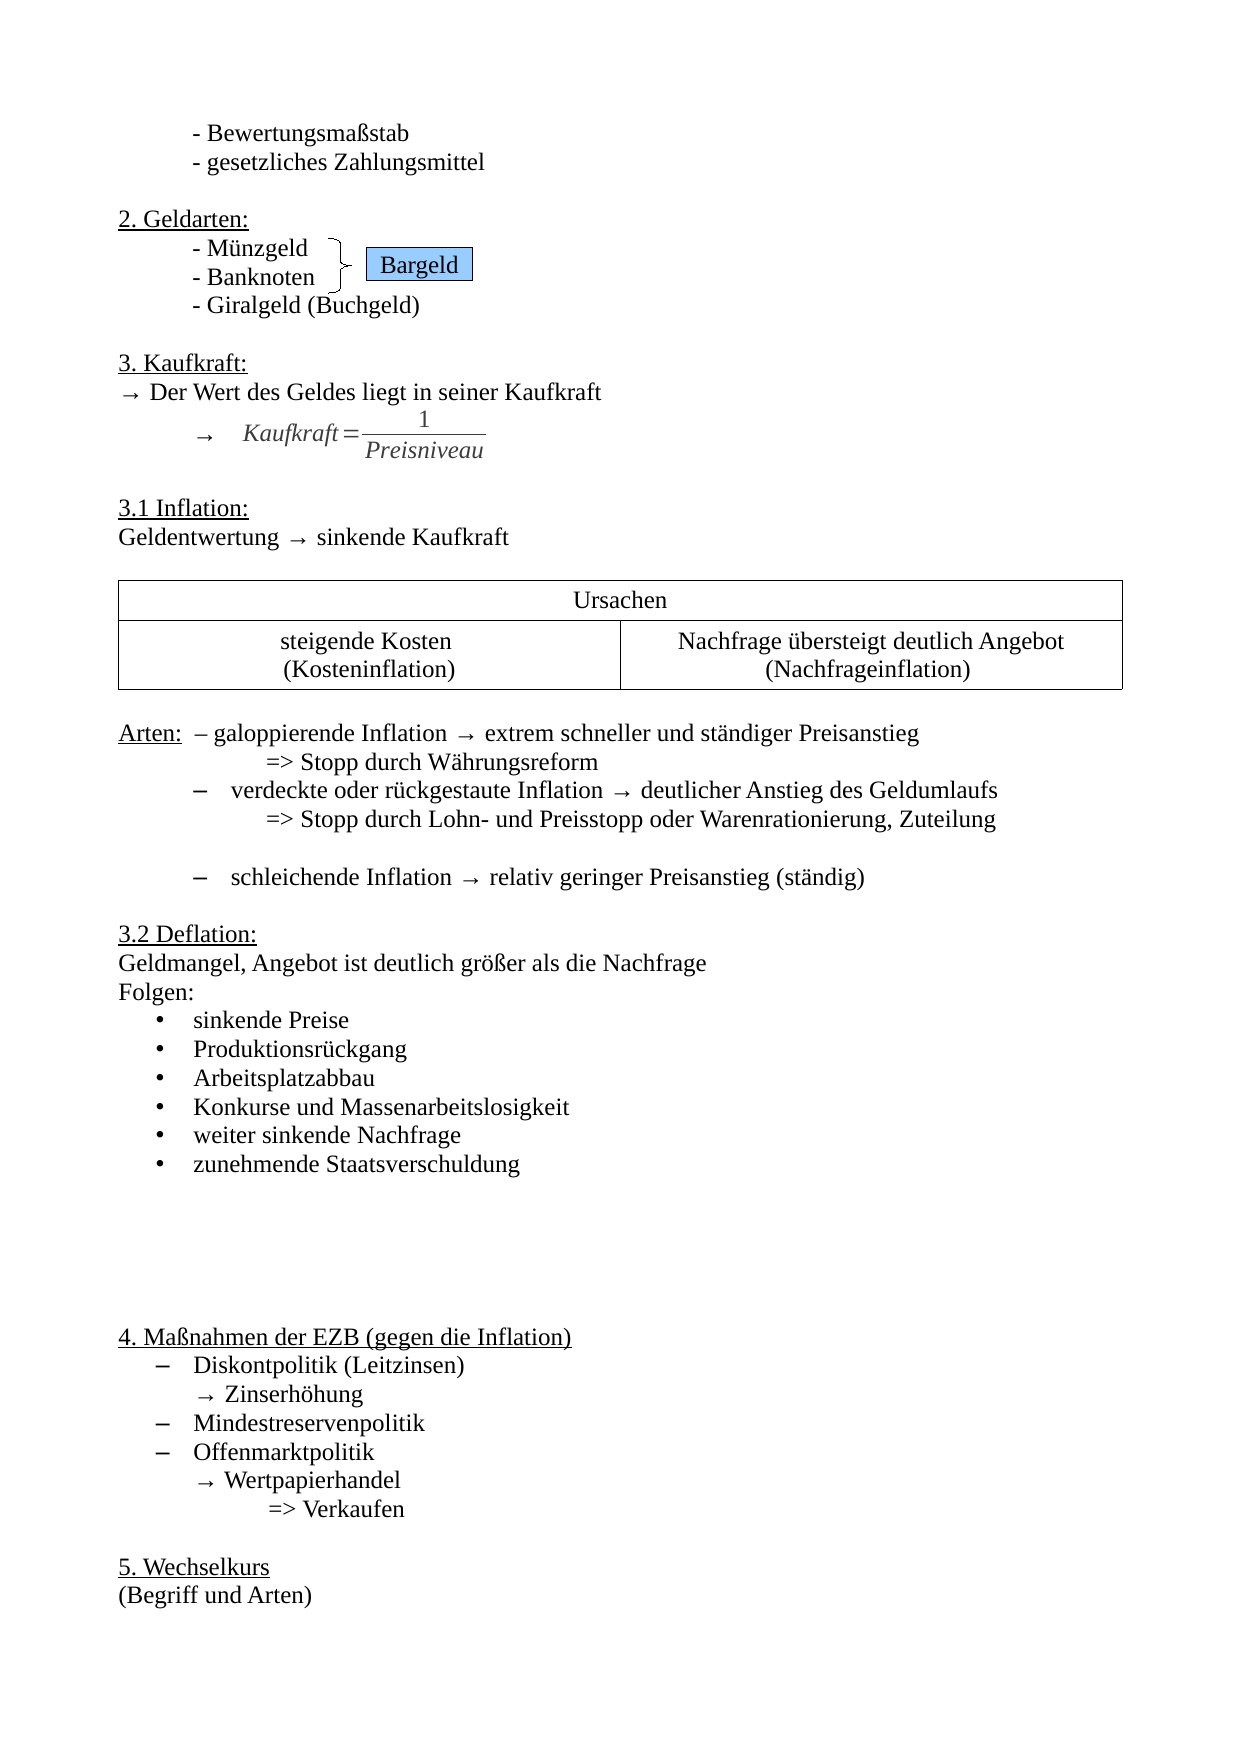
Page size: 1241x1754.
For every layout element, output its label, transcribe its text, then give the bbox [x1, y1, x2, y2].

text → [118, 406, 1122, 464]
text (Begriff und Arten) [118, 1580, 1122, 1609]
list Diskontpolitik (Leitzinsen) [156, 1350, 1122, 1379]
list Konkurse und Massenarbeitslosigkeit [156, 1092, 1122, 1120]
list weiter sinkende Nachfrage [156, 1120, 1122, 1149]
text => Stopp durch Lohn- und Preisstopp oder Warenrationierung, Zuteilung [118, 804, 1122, 833]
list Arbeitsplatzabbau [156, 1063, 1122, 1092]
table_header Ursachen [119, 581, 1122, 620]
text Geldmangel, Angebot ist deutlich größer als die Nachfrage [118, 948, 1122, 977]
text 2. Geldarten: [118, 204, 1122, 233]
text Geldentwertung → sinkende Kaufkraft [118, 522, 1122, 551]
text - Bewertungsmaßstab [118, 118, 1122, 147]
text - Banknoten [118, 262, 1122, 291]
list → Wertpapierhandel [156, 1465, 1122, 1494]
text 5. Wechselkurs [118, 1552, 1122, 1580]
text 3.1 Inflation: [118, 493, 1122, 522]
text - Giralgeld (Buchgeld) [118, 291, 1122, 319]
list Produktionsrückgang [156, 1034, 1122, 1063]
table_cell Nachfrage übersteigt deutlich Angebot (Nachfrageinflation) [621, 621, 1122, 689]
text 4. Maßnahmen der EZB (gegen die Inflation) [118, 1322, 1122, 1350]
text => Stopp durch Währungsreform [118, 747, 1122, 775]
text - gesetzliches Zahlungsmittel [118, 147, 1122, 176]
list zunehmende Staatsverschuldung [156, 1149, 1122, 1178]
text - Münzgeld [118, 233, 1122, 262]
text 3.2 Deflation: [118, 919, 1122, 948]
text Arten: – galoppierende Inflation → extrem schneller und ständiger Preisanstieg [118, 718, 1122, 747]
table_cell steigende Kosten (Kosteninflation) [119, 621, 620, 689]
text 3. Kaufkraft: [118, 348, 1122, 377]
list Mindestreservenpolitik [156, 1408, 1122, 1437]
list schleichende Inflation → relativ geringer Preisanstieg (ständig) [193, 862, 1122, 890]
list Offenmarktpolitik [156, 1437, 1122, 1465]
list sinkende Preise [156, 1005, 1122, 1034]
list => Verkaufen [231, 1494, 1122, 1523]
text Folgen: [118, 977, 1122, 1005]
list → Zinserhöhung [156, 1379, 1122, 1408]
list verdeckte oder rückgestaute Inflation → deutlicher Anstieg des Geldumlaufs [193, 775, 1122, 804]
text → Der Wert des Geldes liegt in seiner Kaufkraft [118, 377, 1122, 406]
